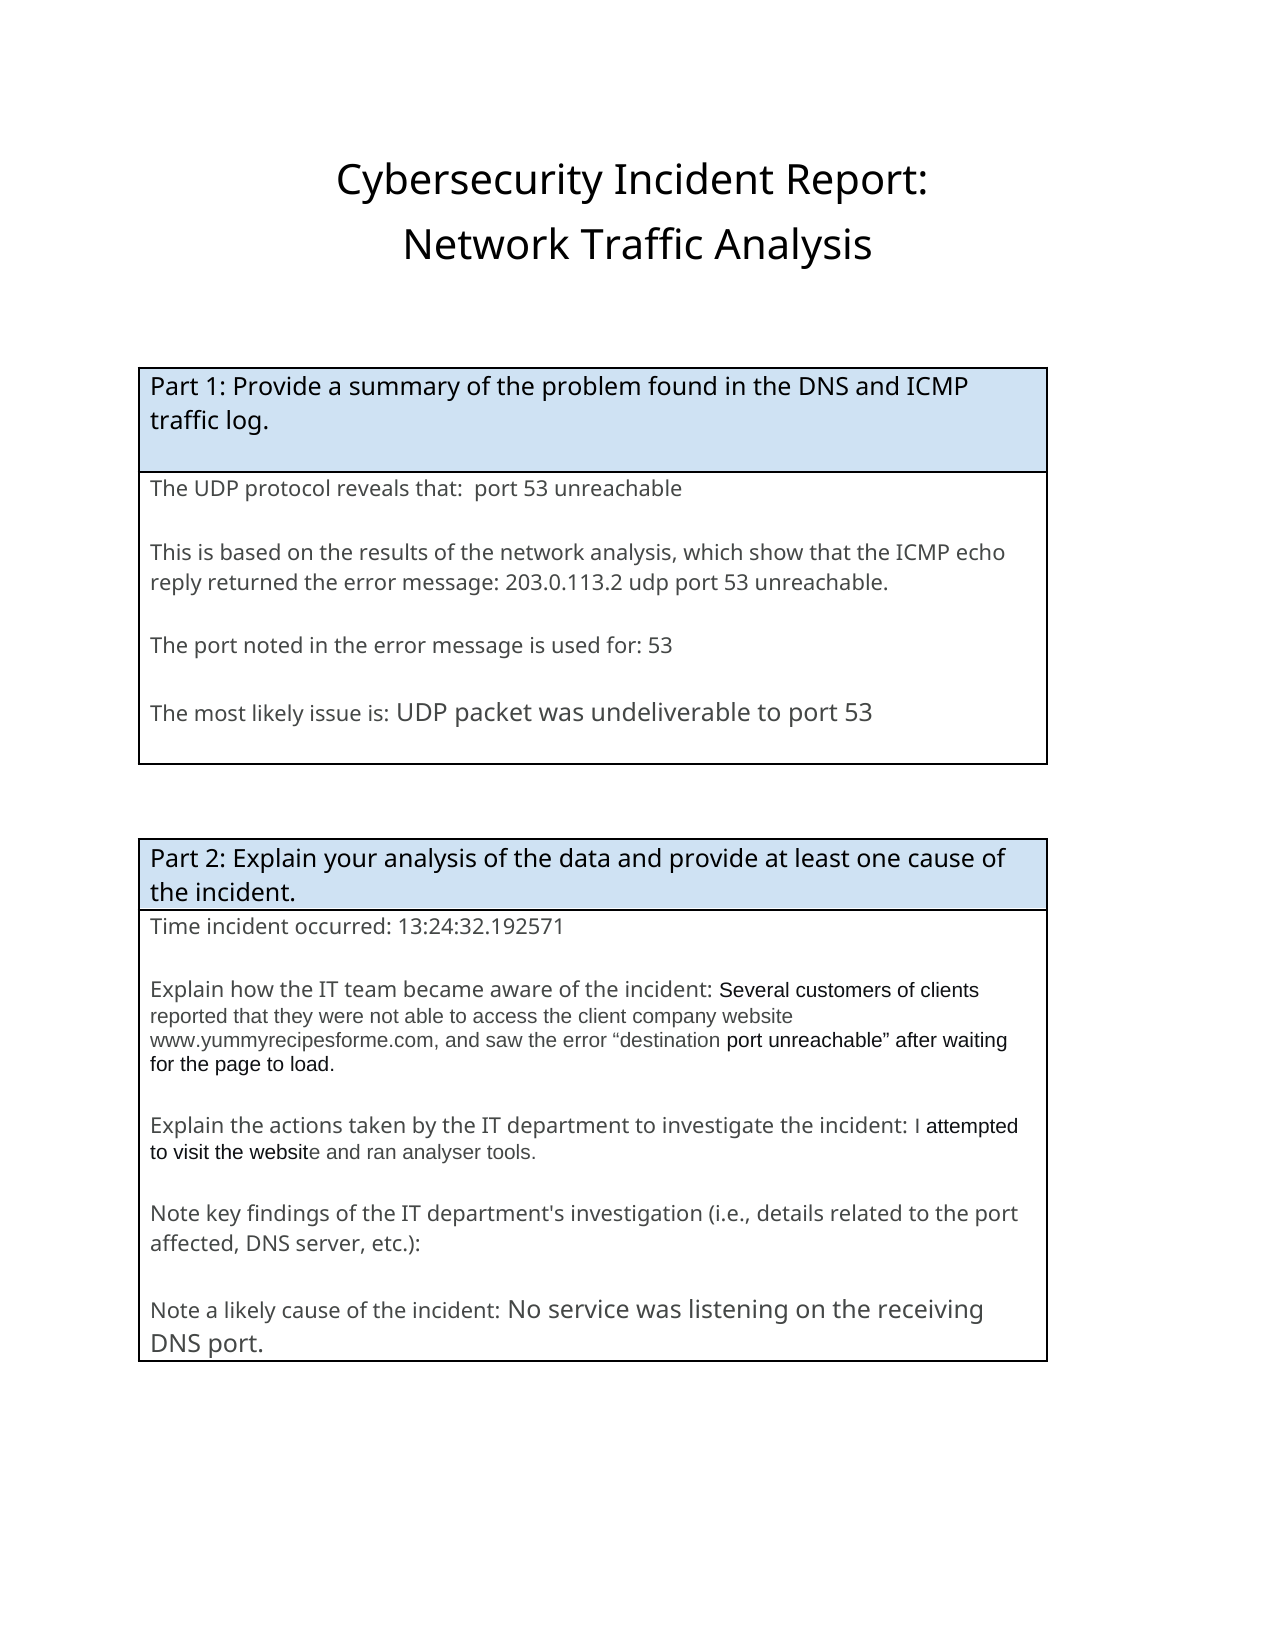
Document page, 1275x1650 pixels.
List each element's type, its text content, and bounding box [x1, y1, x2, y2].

table_header Part 1: Provide a summary of the problem found in the DNS and ICMP traffic log. [140, 369, 1046, 471]
table_cell The UDP protocol reveals that: port 53 unreachable This is based on the results of the network analysis, which show that the ICMP echo reply returned the error message: 203.0.113.2 udp port 53 unreachable. The port noted in the error message is used for: 53 The most likely issue is: UDP packet was undeliverable to port 53 [140, 473, 1046, 762]
subtitle Network Traffic Analysis [150, 215, 1125, 272]
subtitle Cybersecurity Incident Report: [150, 150, 1125, 207]
table_header Part 2: Explain your analysis of the data and provide at least one cause of the incident. [140, 840, 1046, 908]
table_cell Time incident occurred: 13:24:32.192571 Explain how the IT team became aware of the incident: Several customers of clients reported that they were not able to access the client company website www.yummyrecipesforme.com, and saw the error “destination port unreachable” after waiting for the page to load. Explain the actions taken by the IT department to investigate the incident: I attempted to visit the website and ran analyser tools. Note key findings of the IT department's investigation (i.e., details related to the port affected, DNS server, etc.): Note a likely cause of the incident: No service was listening on the receiving DNS port. [140, 911, 1046, 1360]
